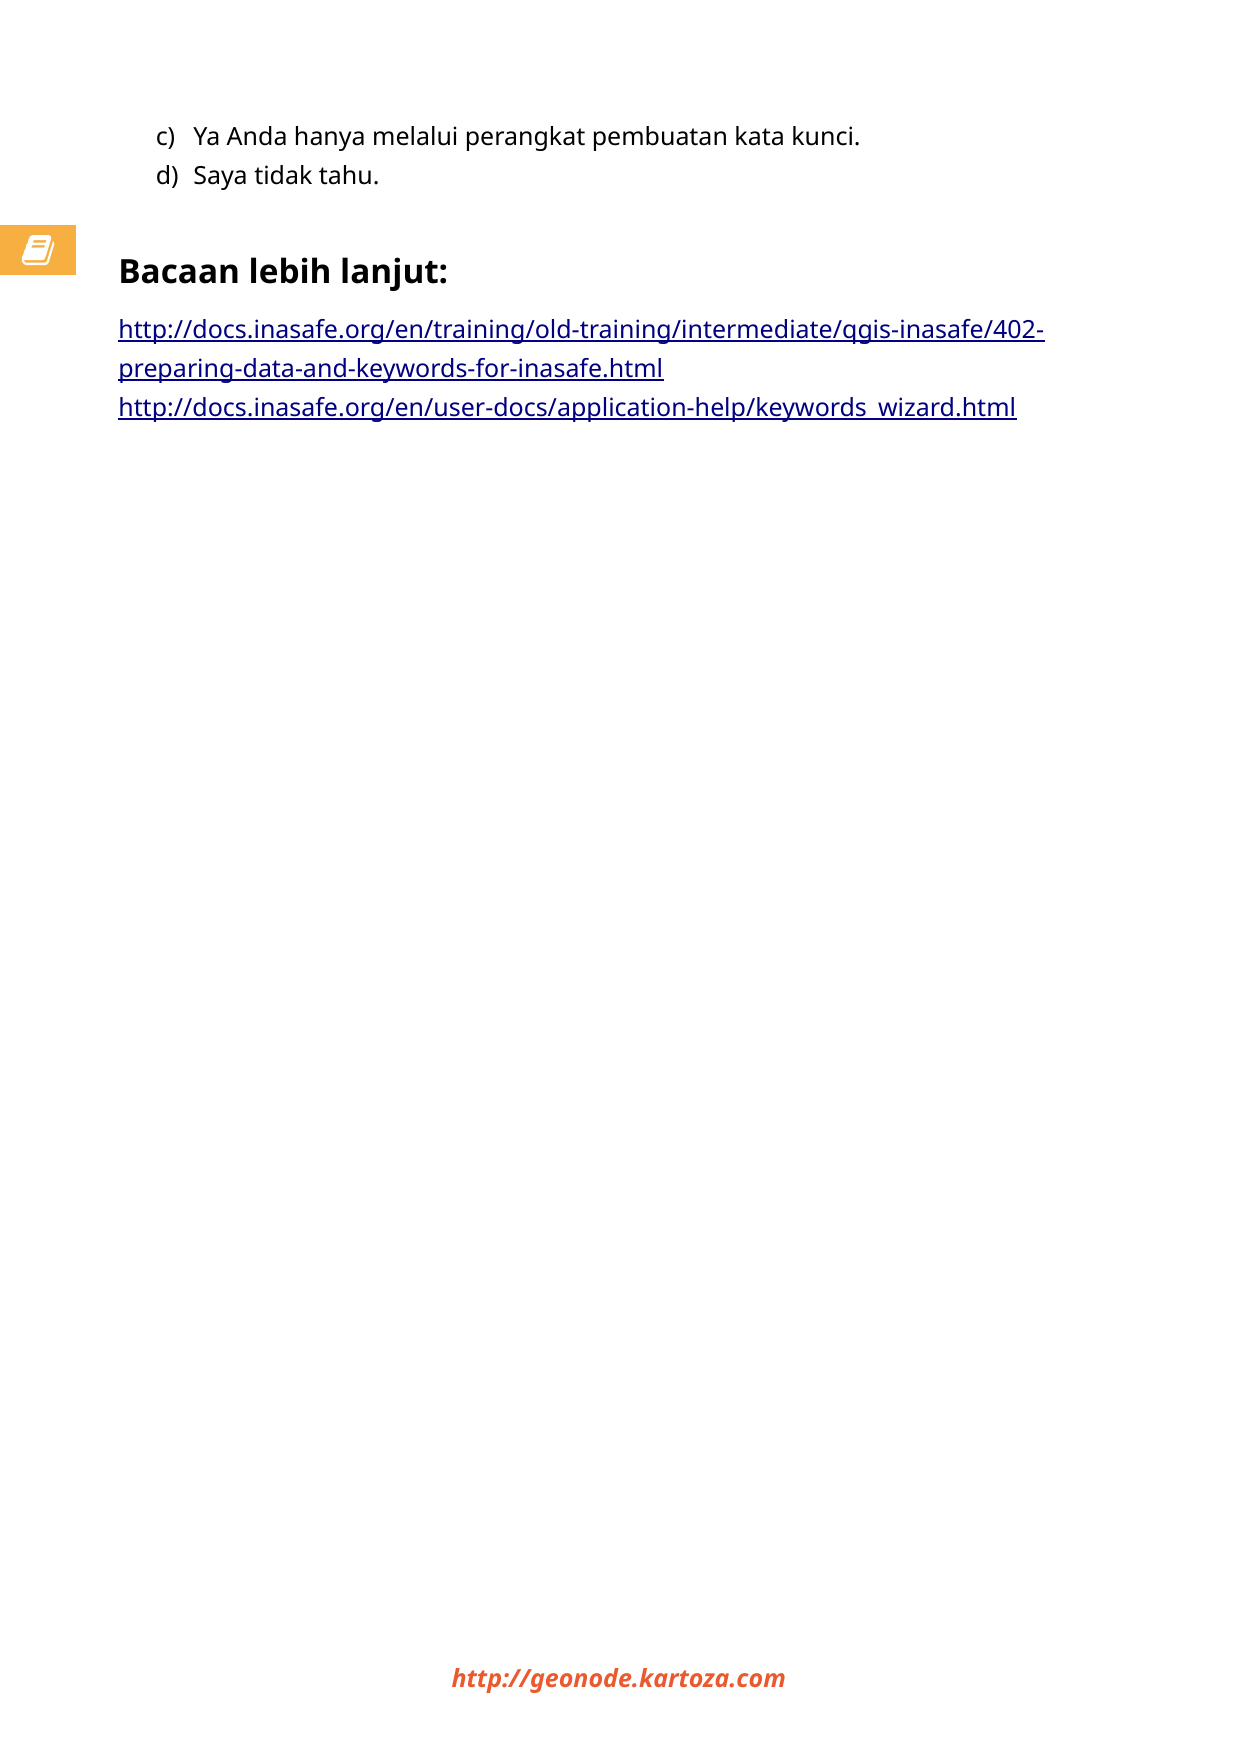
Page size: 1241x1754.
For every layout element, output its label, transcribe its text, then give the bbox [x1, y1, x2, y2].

list Ya Anda hanya melalui perangkat pembuatan kata kunci. [156, 118, 1122, 152]
text http://docs.inasafe.org/en/training/old-training/intermediate/qgis-inasafe/402-preparing-data-and-keywords-for-inasafe.html [118, 311, 1122, 384]
text http://docs.inasafe.org/en/user-docs/application-help/keywords_wizard.html [118, 390, 1122, 424]
subtitle Bacaan lebih lanjut: [118, 247, 1122, 293]
list Saya tidak tahu. [156, 157, 1122, 191]
